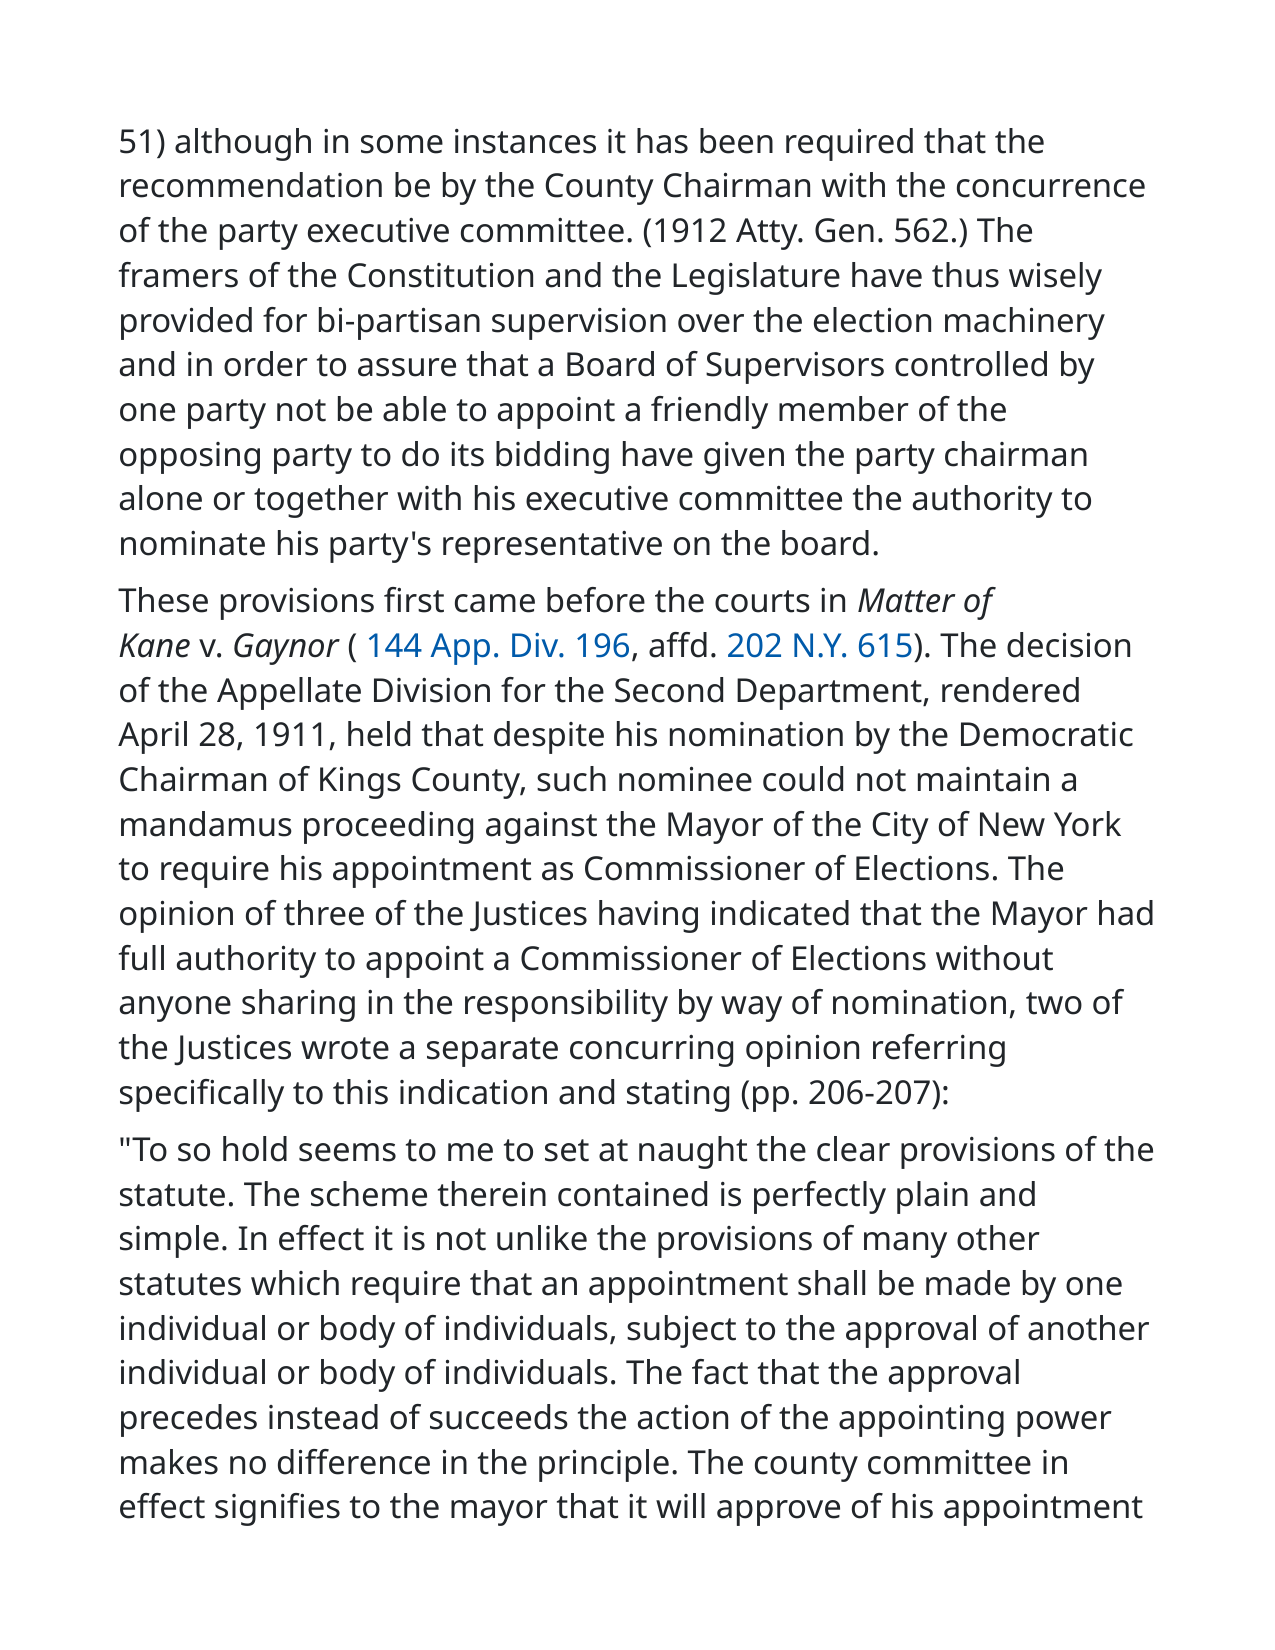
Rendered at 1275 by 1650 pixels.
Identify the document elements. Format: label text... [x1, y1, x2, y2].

text 51) although in some instances it has been required that the recommendation be by the County Chairman with the concurrence of the party executive committee. (1912 Atty. Gen. 562.) The framers of the Constitution and the Legislature have thus wisely provided for bi-partisan supervision over the election machinery and in order to assure that a Board of Supervisors controlled by one party not be able to appoint a friendly member of the opposing party to do its bidding have given the party chairman alone or together with his executive committee the authority to nominate his party's representative on the board. [118, 118, 1157, 565]
text These provisions first came before the courts in Matter of Kane v. Gaynor ( 144 App. Div. 196, affd. 202 N.Y. 615). The decision of the Appellate Division for the Second Department, rendered April 28, 1911, held that despite his nomination by the Democratic Chairman of Kings County, such nominee could not maintain a mandamus proceeding against the Mayor of the City of New York to require his appointment as Commissioner of Elections. The opinion of three of the Justices having indicated that the Mayor had full authority to appoint a Commissioner of Elections without anyone sharing in the responsibility by way of nomination, two of the Justices wrote a separate concurring opinion referring specifically to this indication and stating (pp. 206-207): [118, 577, 1157, 1114]
text "To so hold seems to me to set at naught the clear provisions of the statute. The scheme therein contained is perfectly plain and simple. In effect it is not unlike the provisions of many other statutes which require that an appointment shall be made by one individual or body of individuals, subject to the approval of another individual or body of individuals. The fact that the approval precedes instead of succeeds the action of the appointing power makes no difference in the principle. The county committee in effect signifies to the mayor that it will approve of his appointment [118, 1126, 1157, 1528]
